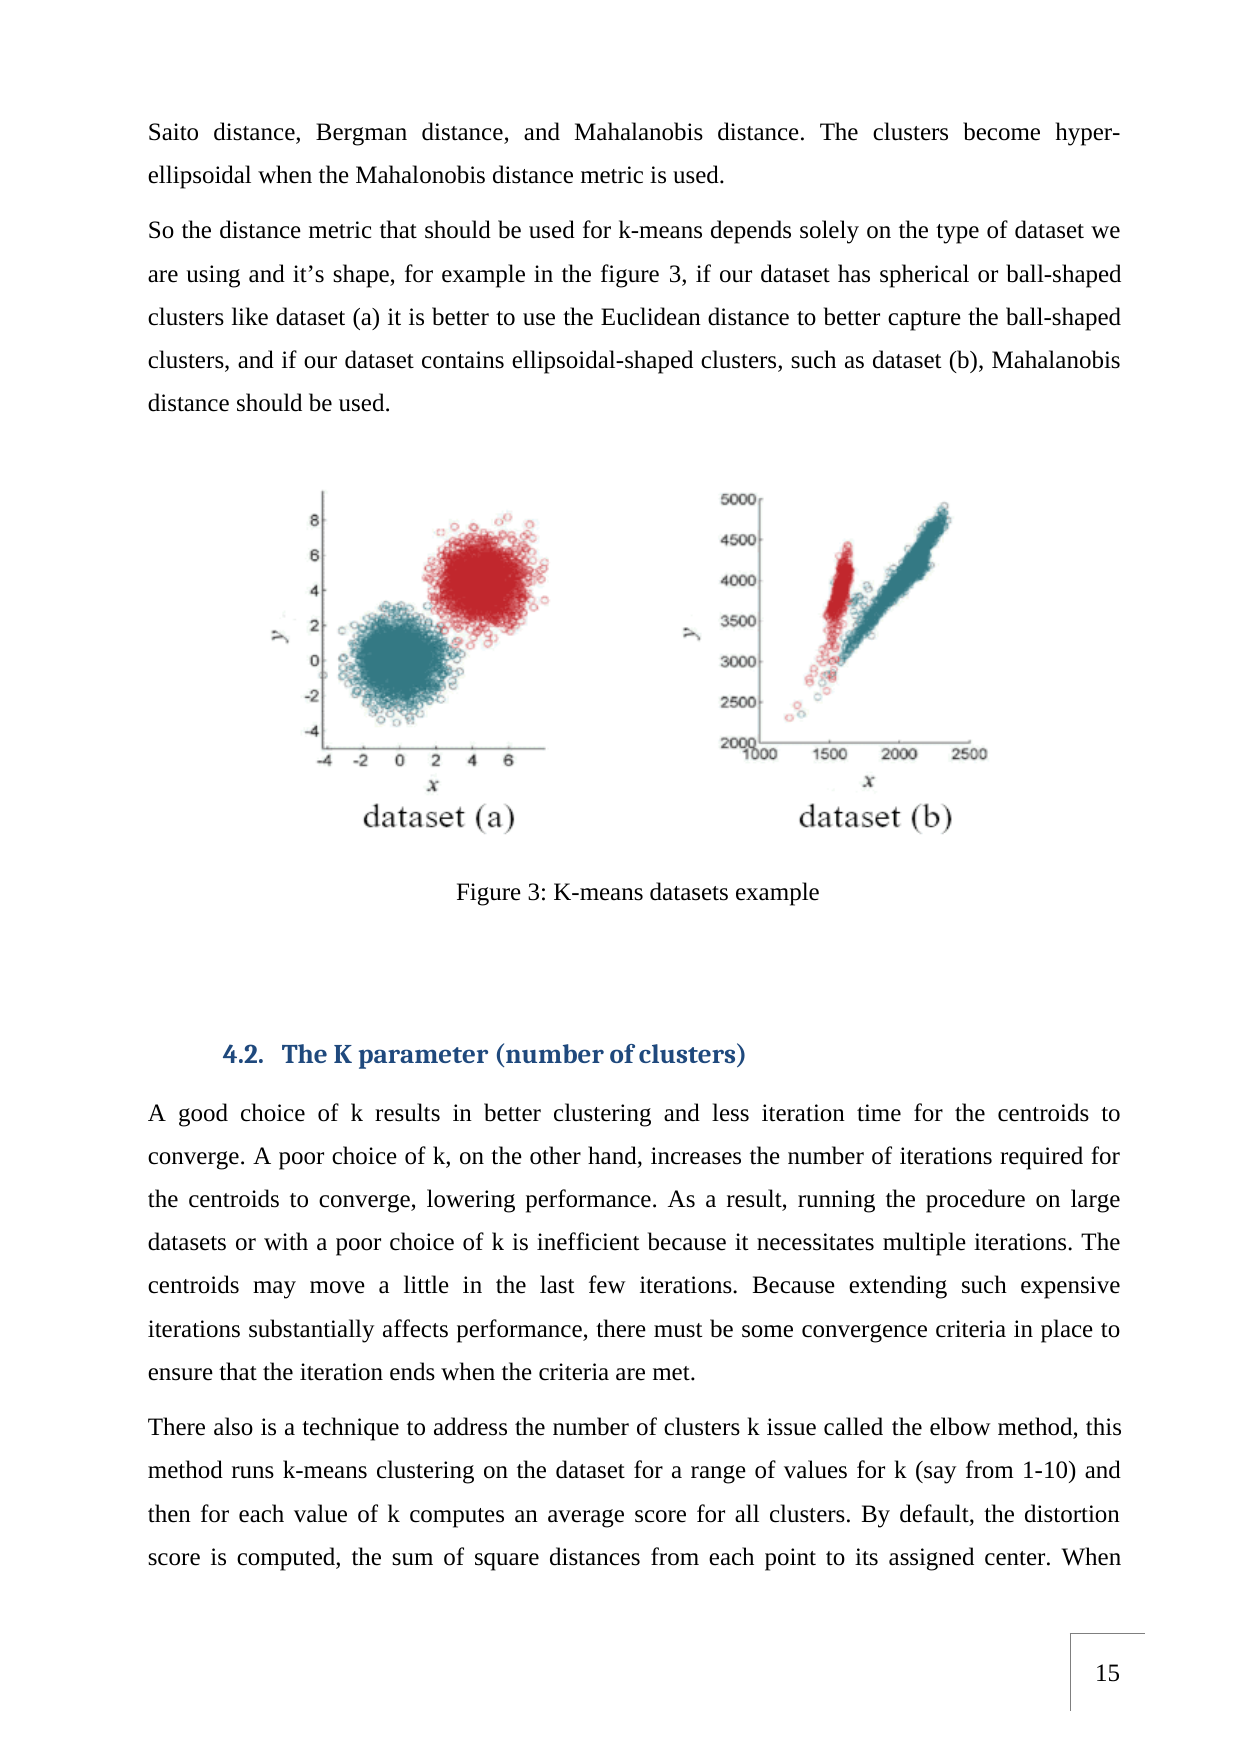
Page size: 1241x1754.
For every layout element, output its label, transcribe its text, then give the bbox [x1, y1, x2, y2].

text There also is a technique to address the number of clusters k issue called the elbow method, this method runs k-means clustering on the dataset for a range of values for k (say from 1-10) and then for each value of k computes an average score for all clusters. By default, the distortion score is computed, the sum of square distances from each point to its assigned center. When [148, 1412, 1122, 1571]
subtitle The K parameter (number of clusters) [223, 1039, 1122, 1070]
text A good choice of k results in better clustering and less iteration time for the centroids to converge. A poor choice of k, on the other hand, increases the number of iterations required for the centroids to converge, lowering performance. As a result, running the procedure on large datasets or with a poor choice of k is inefficient because it necessitates multiple iterations. The centroids may move a little in the last few iterations. Because extending such expensive iterations substantially affects performance, there must be some convergence criteria in place to ensure that the iteration ends when the criteria are met. [148, 1098, 1122, 1386]
text Figure 3: K-means datasets example [151, 458, 1125, 906]
picture [213, 458, 1062, 851]
text So the distance metric that should be used for k-means depends solely on the type of dataset we are using and it’s shape, for example in the figure 3, if our dataset has spherical or ball-shaped clusters like dataset (a) it is better to use the Euclidean distance to better capture the ball-shaped clusters, and if our dataset contains ellipsoidal-shaped clusters, such as dataset (b), Mahalanobis distance should be used. [148, 216, 1122, 417]
text Saito distance, Bergman distance, and Mahalanobis distance. The clusters become hyper-ellipsoidal when the Mahalonobis distance metric is used. [148, 117, 1122, 189]
